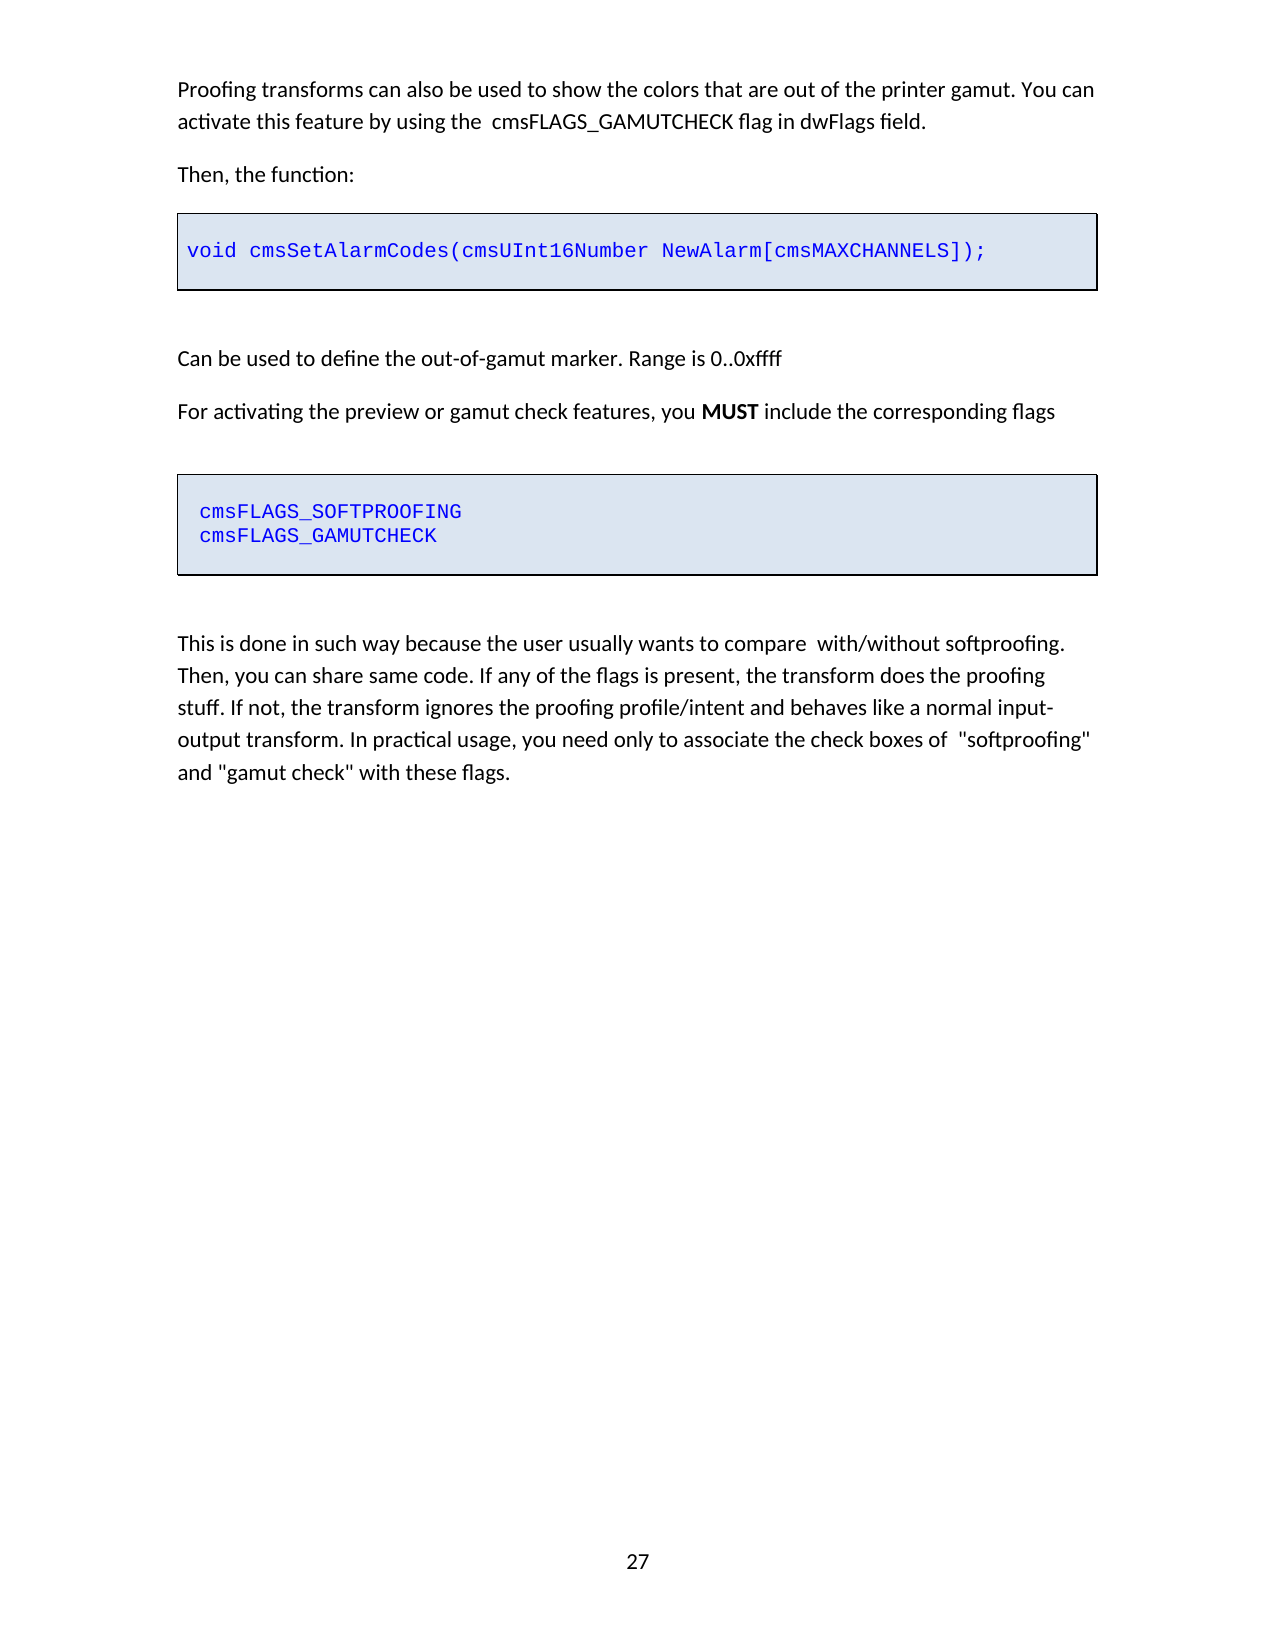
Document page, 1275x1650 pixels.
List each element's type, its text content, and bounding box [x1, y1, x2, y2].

text Then, the function: [177, 160, 1098, 188]
text Proofing transforms can also be used to show the colors that are out of the printer gamut. You can activate this feature by using the cmsFLAGS_GAMUTCHECK flag in dwFlags field. [177, 75, 1098, 135]
text cmsFLAGS_SOFTPROOFING [178, 498, 1096, 521]
text void cmsSetAlarmCodes(cmsUInt16Number NewAlarm[cmsMAXCHANNELS]); [178, 237, 1096, 261]
text This is done in such way because the user usually wants to compare with/without softproofing. Then, you can share same code. If any of the flags is present, the transform does the proofing stuff. If not, the transform ignores the proofing profile/intent and behaves like a normal input-output transform. In practical usage, you need only to associate the check boxes of "softproofing" and "gamut check" with these flags. [177, 629, 1098, 786]
text For activating the preview or gamut check features, you MUST include the corresponding flags [177, 397, 1098, 426]
text cmsFLAGS_GAMUTCHECK [178, 521, 1096, 545]
text Can be used to define the out-of-gamut marker. Range is 0..0xffff [177, 344, 1098, 372]
